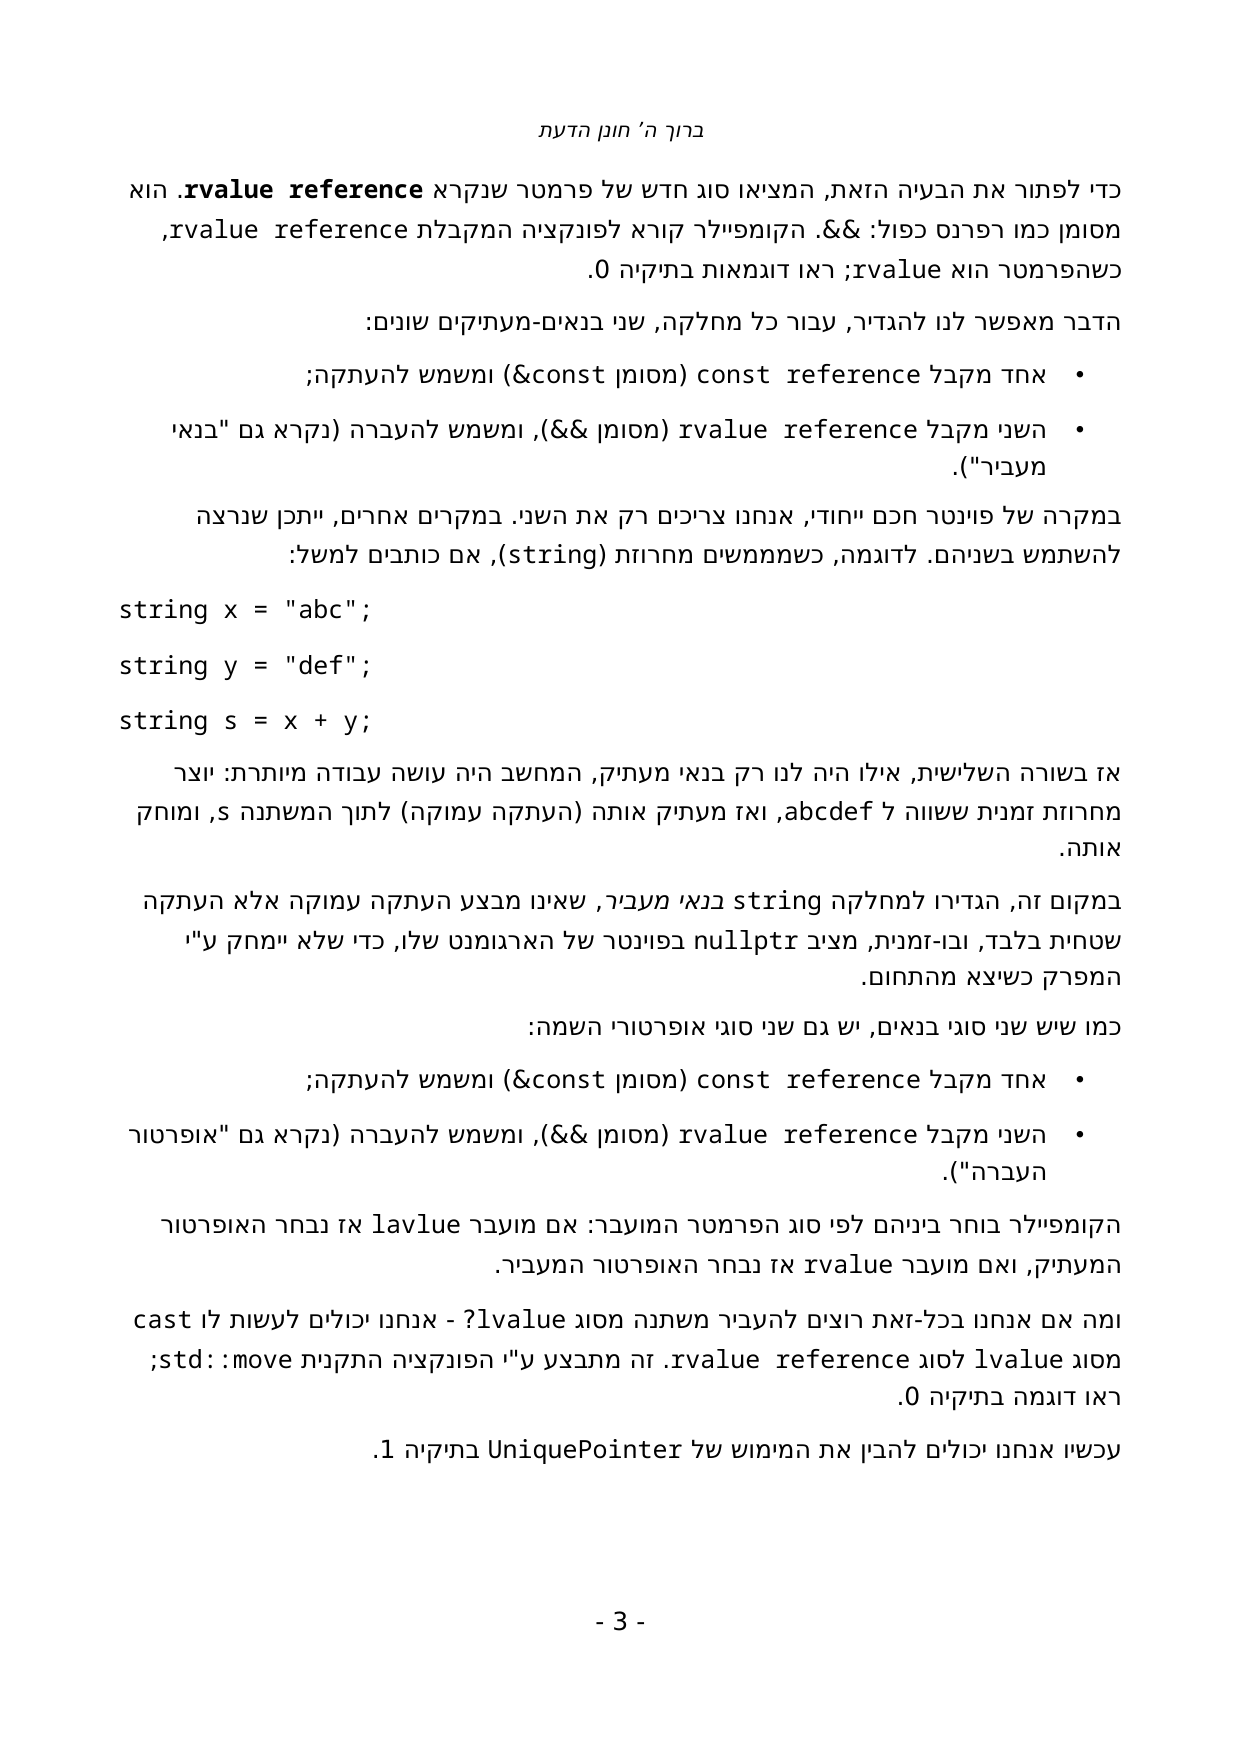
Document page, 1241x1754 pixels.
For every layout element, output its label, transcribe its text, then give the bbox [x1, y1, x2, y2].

text במקרה של פוינטר חכם ייחודי, אנחנו צריכים רק את השני. במקרים אחרים, ייתכן שנרצה להשתמש בשניהם. לדוגמה, כשמממשים מחרוזת (string), אם כותבים למשל: [118, 502, 1122, 571]
list אחד מקבל const reference (מסומן const&) ומשמש להעתקה; [118, 357, 1084, 391]
text עכשיו אנחנו יכולים להבין את המימוש של UniquePointer בתיקיה 1. [118, 1431, 1122, 1465]
list השני מקבל rvalue reference (מסומן &&), ומשמש להעברה (נקרא גם "אופרטור העברה"). [118, 1117, 1084, 1186]
text string s = x + y; [118, 703, 1122, 737]
text הדבר מאפשר לנו להגדיר, עבור כל מחלקה, שני בנאים-מעתיקים שונים: [118, 307, 1122, 336]
text string y = "def"; [118, 647, 1122, 681]
text הקומפיילר בוחר ביניהם לפי סוג הפרמטר המועבר: אם מועבר lavlue אז נבחר האופרטור המעתיק, ואם מועבר rvalue אז נבחר האופרטור המעביר. [118, 1207, 1122, 1281]
text כדי לפתור את הבעיה הזאת, המציאו סוג חדש של פרמטר שנקרא rvalue reference. הוא מסומן כמו רפרנס כפול: &&. הקומפיילר קורא לפונקציה המקבלת rvalue reference, כשהפרמטר הוא rvalue; ראו דוגמאות בתיקיה 0. [118, 172, 1122, 286]
text במקום זה, הגדירו למחלקה string בנאי מעביר, שאינו מבצע העתקה עמוקה אלא העתקה שטחית בלבד, ובו-זמנית, מציב nullptr בפוינטר של הארגומנט שלו, כדי שלא יימחק ע"י המפרק כשיצא מהתחום. [118, 883, 1122, 992]
text אז בשורה השלישית, אילו היה לנו רק בנאי מעתיק, המחשב היה עושה עבודה מיותרת: יוצר מחרוזת זמנית ששווה ל abcdef, ואז מעתיק אותה (העתקה עמוקה) לתוך המשתנה s, ומוחק אותה. [118, 758, 1122, 862]
list אחד מקבל const reference (מסומן const&) ומשמש להעתקה; [118, 1062, 1084, 1096]
list השני מקבל rvalue reference (מסומן &&), ומשמש להעברה (נקרא גם "בנאי מעביר"). [118, 412, 1084, 481]
text כמו שיש שני סוגי בנאים, יש גם שני סוגי אופרטורי השמה: [118, 1012, 1122, 1041]
text string x = "abc"; [118, 592, 1122, 626]
text ומה אם אנחנו בכל-זאת רוצים להעביר משתנה מסוג lvalue? - אנחנו יכולים לעשות לו cast מסוג lvalue לסוג rvalue reference. זה מתבצע ע"י הפונקציה התקנית std::move; ראו דוגמה בתיקיה 0. [118, 1302, 1122, 1411]
